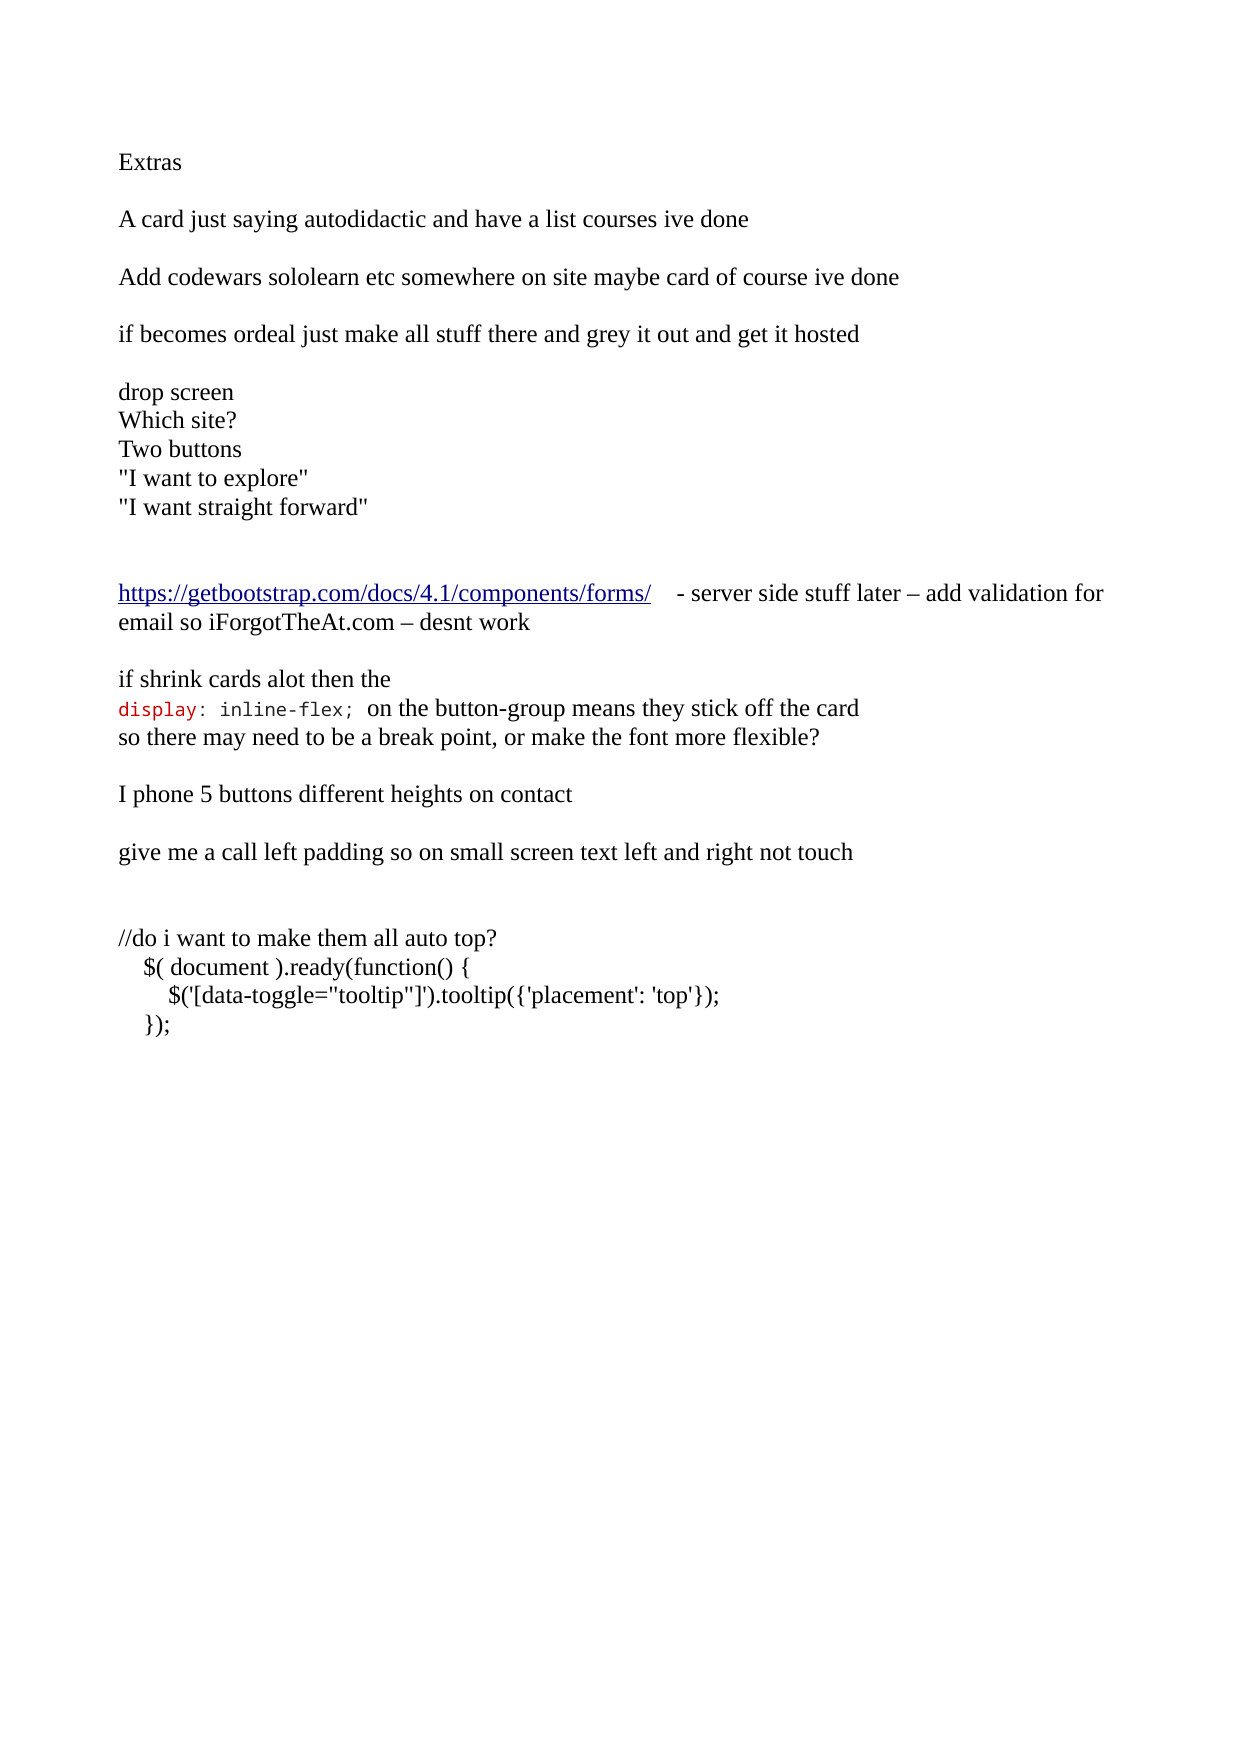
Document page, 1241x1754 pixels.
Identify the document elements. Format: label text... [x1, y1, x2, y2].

text "I want straight forward" [118, 492, 1122, 521]
text if shrink cards alot then the [118, 664, 1122, 693]
text }); [118, 1009, 1122, 1038]
text so there may need to be a break point, or make the font more flexible? [118, 722, 1122, 751]
text "I want to explore" [118, 463, 1122, 492]
text if becomes ordeal just make all stuff there and grey it out and get it hosted [118, 319, 1122, 348]
text Two buttons [118, 434, 1122, 463]
text Which site? [118, 406, 1122, 434]
text give me a call left padding so on small screen text left and right not touch [118, 837, 1122, 866]
text Extras [118, 147, 1122, 176]
text I phone 5 buttons different heights on contact [118, 779, 1122, 808]
text $( document ).ready(function() { [118, 952, 1122, 981]
text https://getbootstrap.com/docs/4.1/components/forms/ - server side stuff later – add validation for email so iForgotTheAt.com – desnt work [118, 578, 1122, 636]
text display: inline-flex; on the button-group means they stick off the card [118, 693, 1122, 722]
text Add codewars sololearn etc somewhere on site maybe card of course ive done [118, 262, 1122, 291]
text $('[data-toggle="tooltip"]').tooltip({'placement': 'top'}); [118, 981, 1122, 1009]
text A card just saying autodidactic and have a list courses ive done [118, 204, 1122, 233]
text //do i want to make them all auto top? [118, 923, 1122, 952]
text drop screen [118, 377, 1122, 406]
